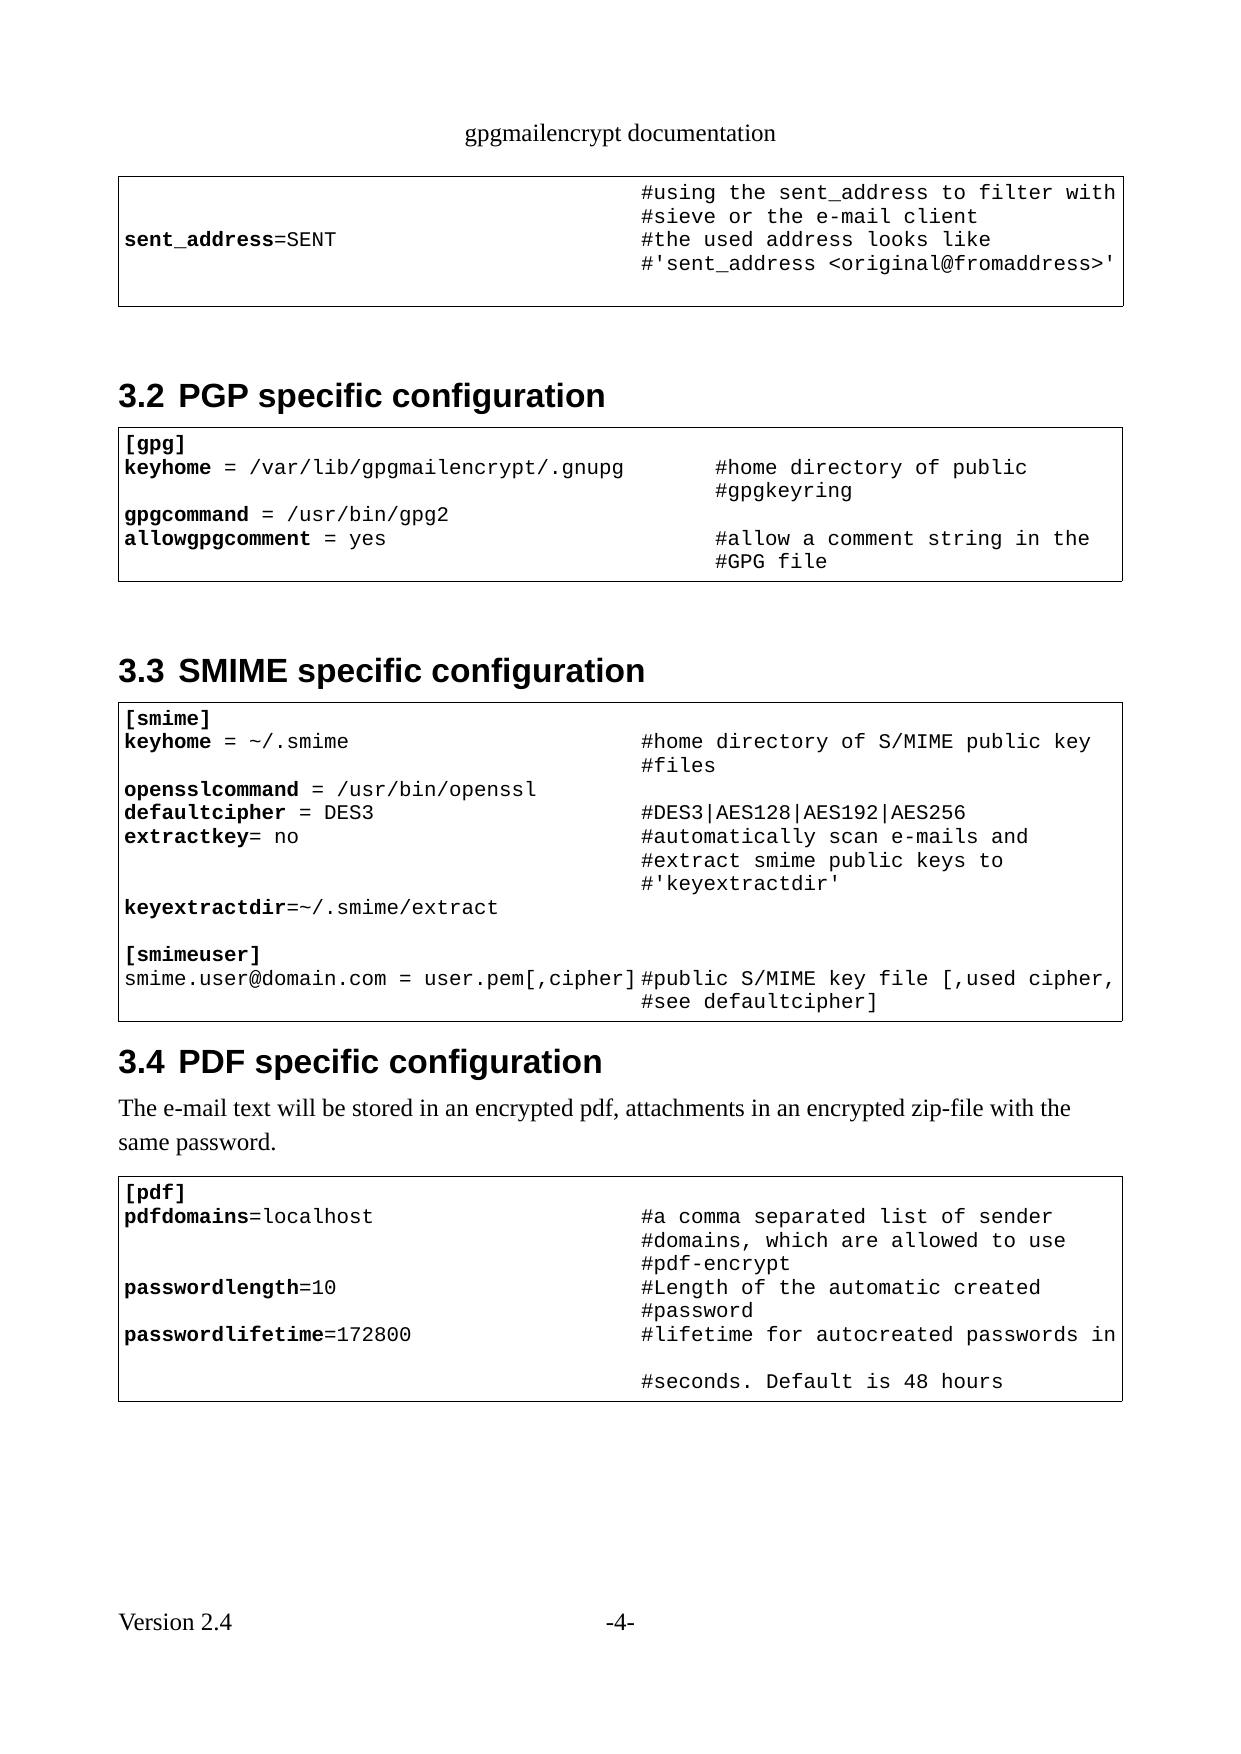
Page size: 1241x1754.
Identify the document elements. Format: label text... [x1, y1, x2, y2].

subtitle PGP specific configuration [118, 376, 1122, 415]
table_header [pdf] pdfdomains=localhost #a comma separated list of sender #domains, which are allowed to use #pdf-encrypt passwordlength=10 #Length of the automatic created #password passwordlifetime=172800 #lifetime for autocreated passwords in #seconds. Default is 48 hours [119, 1177, 1122, 1401]
table_header #using the sent_address to filter with #sieve or the e-mail client sent_address=SENT #the used address looks like #'sent_address <original@fromaddress>' [119, 177, 1123, 306]
text The e-mail text will be stored in an encrypted pdf, attachments in an encrypted zip-file with the same password. [118, 1093, 1122, 1156]
subtitle SMIME specific configuration [118, 651, 1122, 689]
subtitle PDF specific configuration [118, 1042, 1122, 1080]
table_header [gpg] keyhome = /var/lib/gpgmailencrypt/.gnupg #home directory of public #gpgkeyring gpgcommand = /usr/bin/gpg2 allowgpgcomment = yes #allow a comment string in the #GPG file [119, 428, 1122, 581]
table_header [smime] keyhome = ~/.smime #home directory of S/MIME public key #files opensslcommand = /usr/bin/openssl defaultcipher = DES3 #DES3|AES128|AES192|AES256 extractkey= no #automatically scan e-mails and #extract smime public keys to #'keyextractdir' keyextractdir=~/.smime/extract [smimeuser] smime.user@domain.com = user.pem[,cipher] #public S/MIME key file [,used cipher, #see defaultcipher] [119, 703, 1122, 1021]
